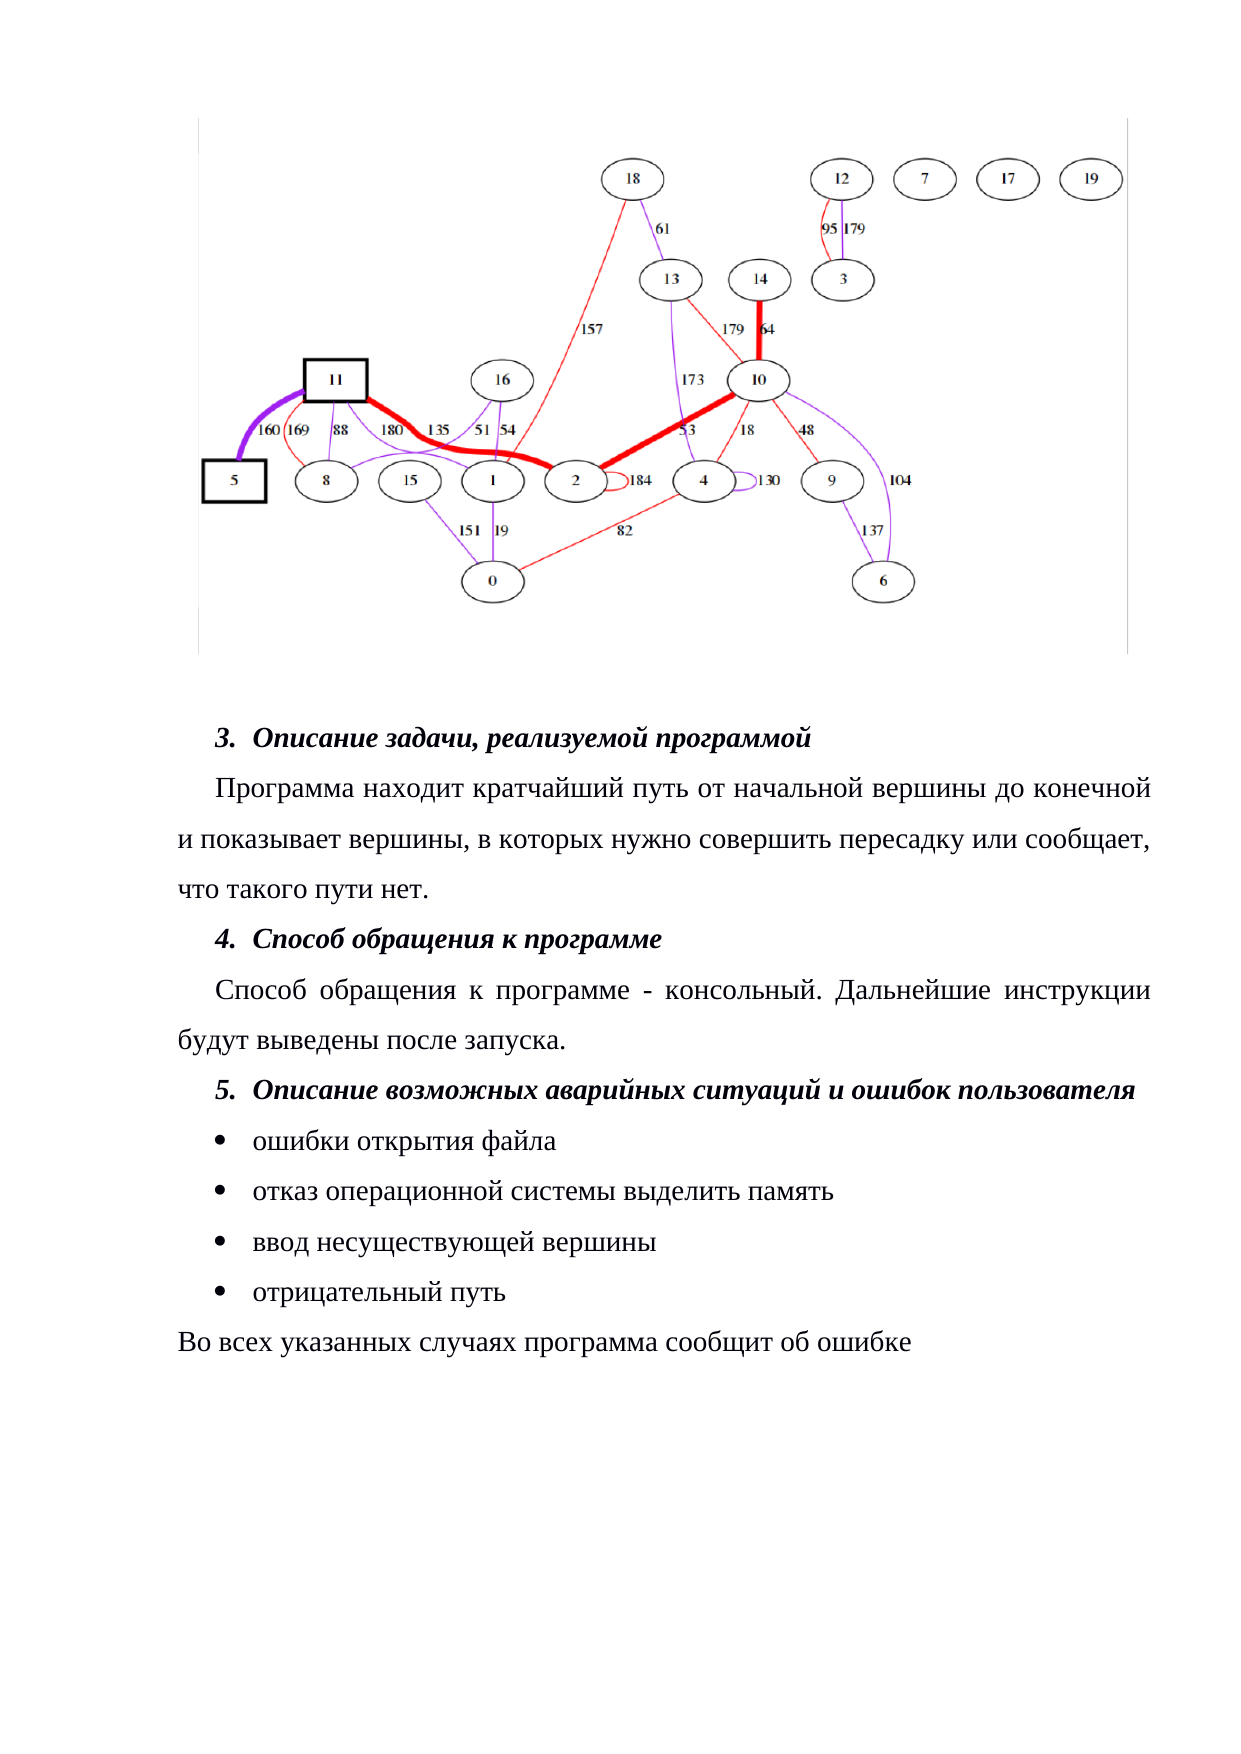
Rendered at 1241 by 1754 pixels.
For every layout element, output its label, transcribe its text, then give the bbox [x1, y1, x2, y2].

list Описание возможных аварийных ситуаций и ошибок пользователя [215, 1072, 1152, 1106]
text Во всех указанных случаях программа сообщит об ошибке [177, 1324, 1152, 1358]
text Способ обращения к программе - консольный. Дальнейшие инструкции будут выведены после запуска. [177, 972, 1152, 1056]
list отрицательный путь [215, 1274, 1152, 1308]
list ошибки открытия файла [215, 1123, 1152, 1156]
text Программа находит кратчайший путь от начальной вершины до конечной и показывает вершины, в которых нужно совершить пересадку или сообщает, что такого пути нет. [177, 771, 1152, 905]
list Описание задачи, реализуемой программой [215, 720, 1152, 754]
list ввод несуществующей вершины [215, 1224, 1152, 1257]
picture [196, 118, 1133, 654]
list отказ операционной системы выделить память [215, 1173, 1152, 1207]
list Способ обращения к программе [215, 922, 1152, 955]
